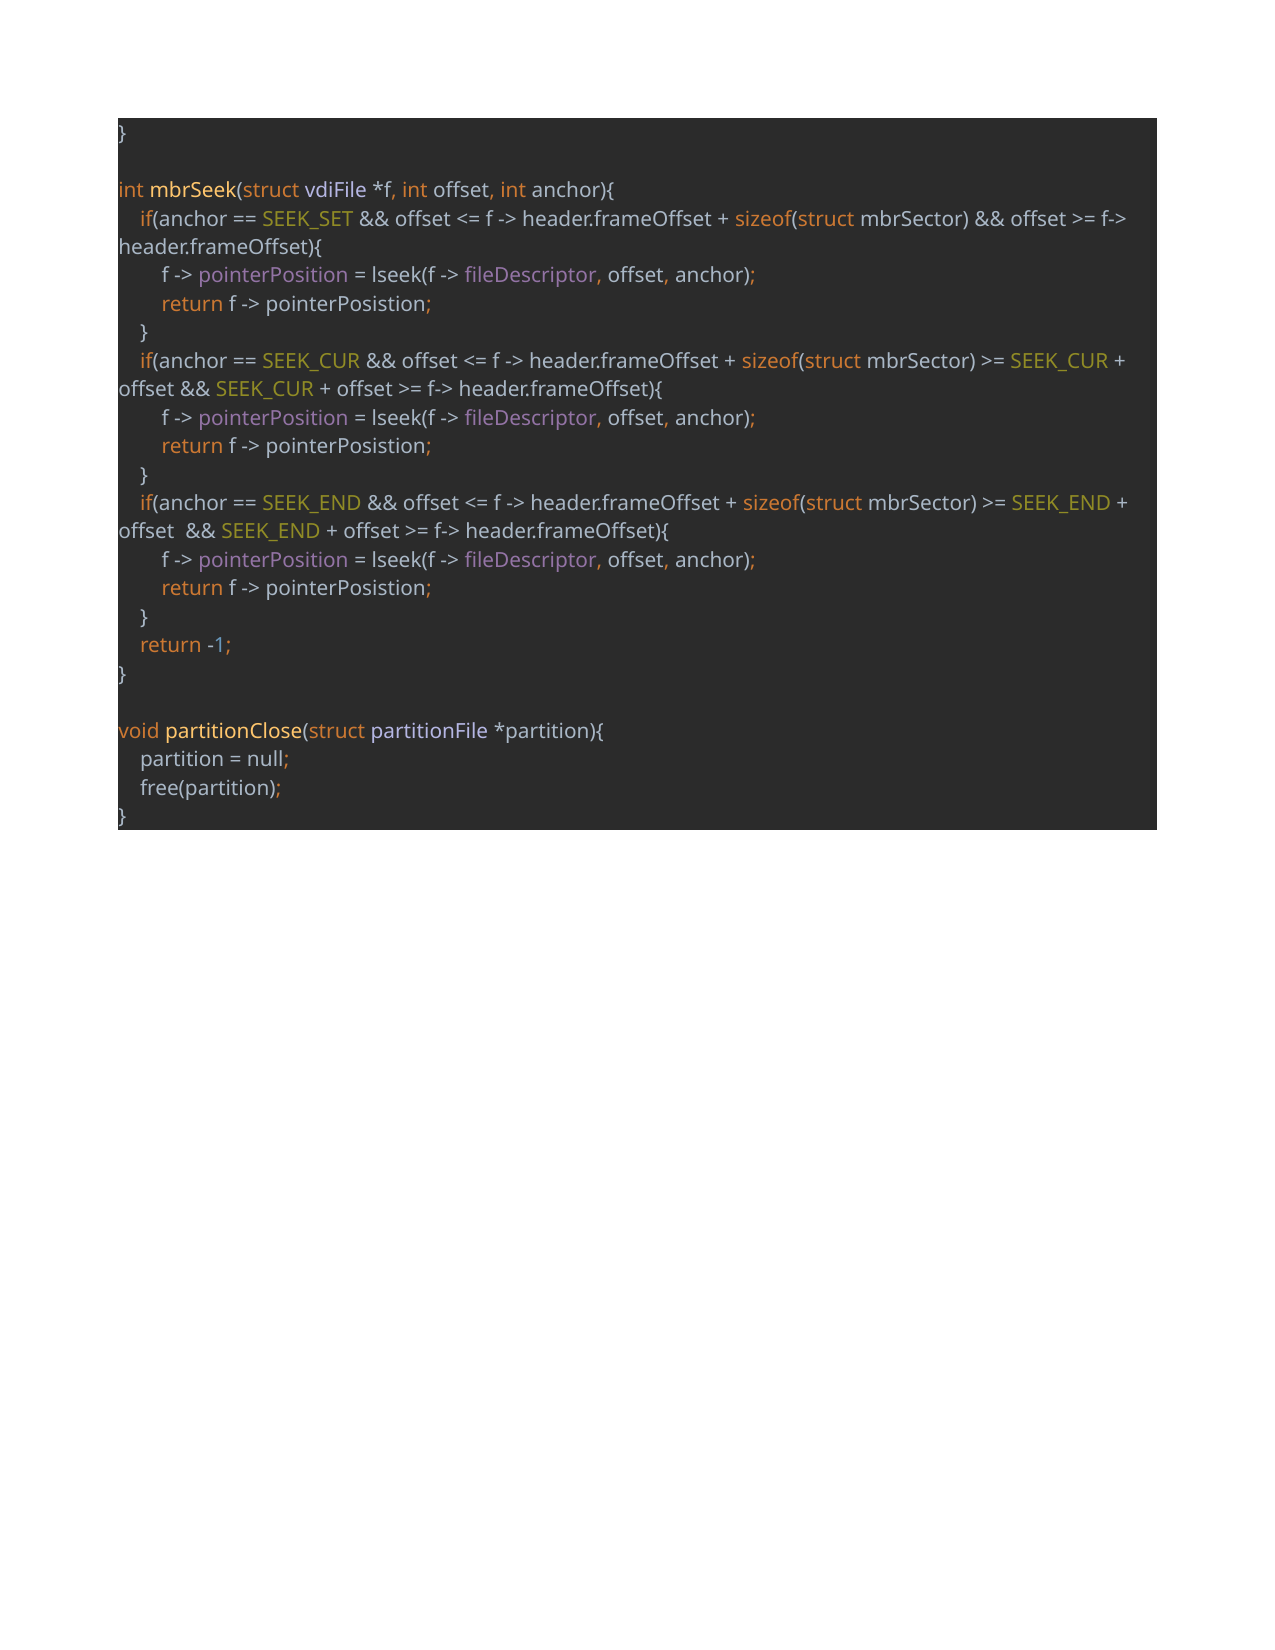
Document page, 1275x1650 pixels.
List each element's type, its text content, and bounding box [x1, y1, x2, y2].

text } int mbrSeek(struct vdiFile *f, int offset, int anchor){ if(anchor == SEEK_SET && offset <= f -> header.frameOffset + sizeof(struct mbrSector) && offset >= f-> header.frameOffset){ f -> pointerPosition = lseek(f -> fileDescriptor, offset, anchor); return f -> pointerPosistion; } if(anchor == SEEK_CUR && offset <= f -> header.frameOffset + sizeof(struct mbrSector) >= SEEK_CUR + offset && SEEK_CUR + offset >= f-> header.frameOffset){ f -> pointerPosition = lseek(f -> fileDescriptor, offset, anchor); return f -> pointerPosistion; } if(anchor == SEEK_END && offset <= f -> header.frameOffset + sizeof(struct mbrSector) >= SEEK_END + offset && SEEK_END + offset >= f-> header.frameOffset){ f -> pointerPosition = lseek(f -> fileDescriptor, offset, anchor); return f -> pointerPosistion; } return -1; } void partitionClose(struct partitionFile *partition){ partition = null; free(partition); } [118, 118, 1157, 830]
